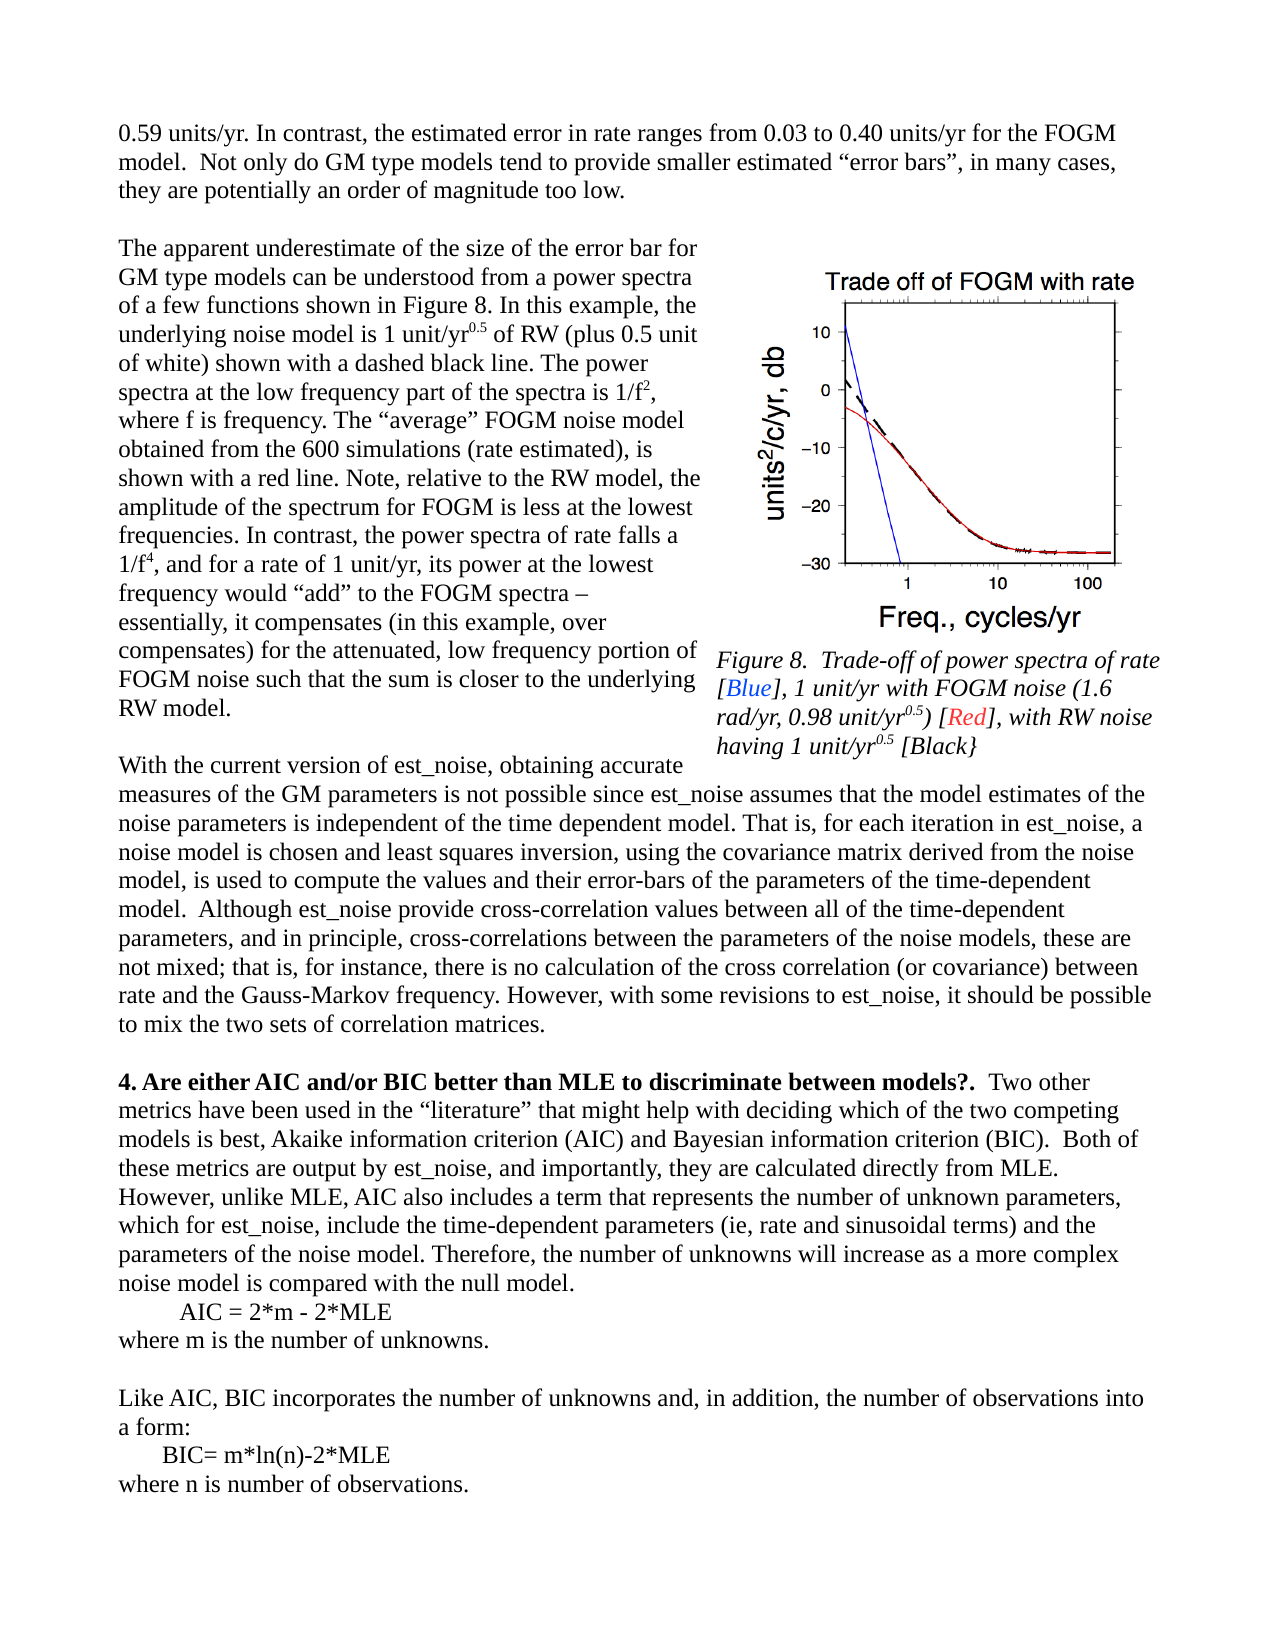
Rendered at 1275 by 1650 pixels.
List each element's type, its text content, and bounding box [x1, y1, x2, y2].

text With the current version of est_noise, obtaining accurate measures of the GM parameters is not possible since est_noise assumes that the model estimates of the noise parameters is independent of the time dependent model. That is, for each iteration in est_noise, a noise model is chosen and least squares inversion, using the covariance matrix derived from the noise model, is used to compute the values and their error-bars of the parameters of the time-dependent model. Although est_noise provide cross-correlation values between all of the time-dependent parameters, and in principle, cross-correlations between the parameters of the noise models, these are not mixed; that is, for instance, there is no calculation of the cross correlation (or covariance) between rate and the Gauss-Markov frequency. However, with some revisions to est_noise, it should be possible to mix the two sets of correlation matrices. [118, 751, 1157, 1038]
text The apparent underestimate of the size of the error bar for GM type models can be understood from a power spectra of a few functions shown in Figure 8. In this example, the underlying noise model is 1 unit/yr0.5 of RW (plus 0.5 unit of white) shown with a dashed black line. The power spectra at the low frequency part of the spectra is 1/f2, where f is frequency. The “average” FOGM noise model obtained from the 600 simulations (rate estimated), is shown with a red line. Note, relative to the RW model, the amplitude of the spectrum for FOGM is less at the lowest frequencies. In contrast, the power spectra of rate falls a 1/f4, and for a rate of 1 unit/yr, its power at the lowest frequency would “add” to the FOGM spectra – essentially, it compensates (in this example, over compensates) for the attenuated, low frequency portion of FOGM noise such that the sum is closer to the underlying RW model. [118, 233, 1166, 722]
text Like AIC, BIC incorporates the number of unknowns and, in addition, the number of observations into a form: [118, 1383, 1157, 1441]
text where n is number of observations. [118, 1469, 1157, 1498]
text BIC= m*ln(n)-2*MLE [118, 1441, 1157, 1469]
text 0.59 units/yr. In contrast, the estimated error in rate ranges from 0.03 to 0.40 units/yr for the FOGM model. Not only do GM type models tend to provide smaller estimated “error bars”, in many cases, they are potentially an order of magnitude too low. [118, 118, 1157, 204]
text 4. Are either AIC and/or BIC better than MLE to discriminate between models?. Two other metrics have been used in the “literature” that might help with deciding which of the two competing models is best, Akaike information criterion (AIC) and Bayesian information criterion (BIC). Both of these metrics are output by est_noise, and importantly, they are calculated directly from MLE. However, unlike MLE, AIC also includes a term that represents the number of unknown parameters, which for est_noise, include the time-dependent parameters (ie, rate and sinusoidal terms) and the parameters of the noise model. Therefore, the number of unknowns will increase as a more complex noise model is compared with the null model. [118, 1067, 1157, 1297]
text AIC = 2*m - 2*MLE [118, 1297, 1157, 1326]
text where m is the number of unknowns. [118, 1326, 1157, 1354]
picture [748, 426, 1134, 645]
text Figure 8. Trade-off of power spectra of rate [Blue], 1 unit/yr with FOGM noise (1.6 rad/yr, 0.98 unit/yr0.5) [Red], with RW noise having 1 unit/yr0.5 [Black} [716, 254, 1166, 760]
